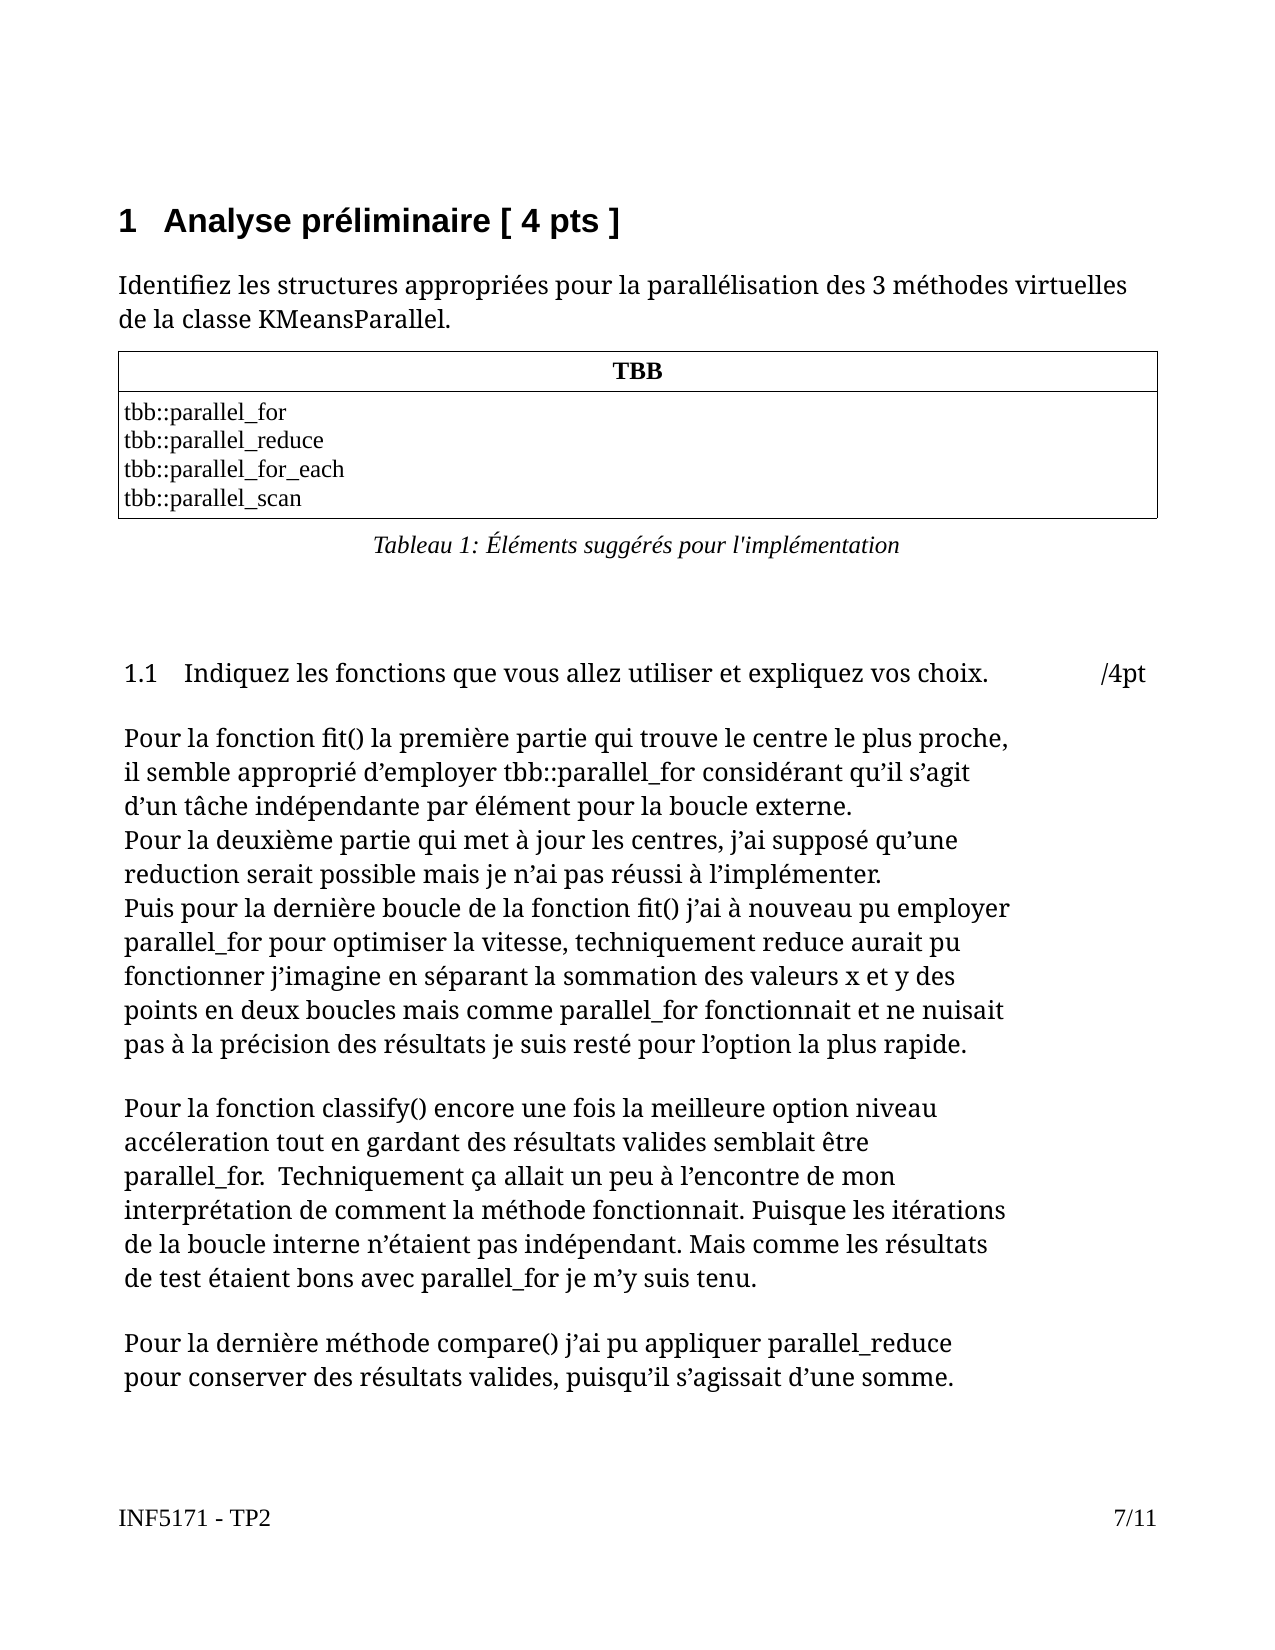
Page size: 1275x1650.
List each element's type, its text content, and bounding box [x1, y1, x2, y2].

subtitle Analyse préliminaire [ 4 pts ] [118, 201, 1157, 240]
table_header /4pt [1089, 635, 1157, 1414]
table_header [1020, 635, 1088, 1414]
text Identifiez les structures appropriées pour la parallélisation des 3 méthodes virtuelles de la classe KMeansParallel. [118, 267, 1157, 336]
table_header Indiquez les fonctions que vous allez utiliser et expliquez vos choix. Pour la fonction fit() la première partie qui trouve le centre le plus proche, il semble approprié d’employer tbb::parallel_for considérant qu’il s’agit d’un tâche indépendante par élément pour la boucle externe. Pour la deuxième partie qui met à jour les centres, j’ai supposé qu’une reduction serait possible mais je n’ai pas réussi à l’implémenter. Puis pour la dernière boucle de la fonction fit() j’ai à nouveau pu employer parallel_for pour optimiser la vitesse, techniquement reduce aurait pu fonctionner j’imagine en séparant la sommation des valeurs x et y des points en deux boucles mais comme parallel_for fonctionnait et ne nuisait pas à la précision des résultats je suis resté pour l’option la plus rapide. Pour la fonction classify() encore une fois la meilleure option niveau accéleration tout en gardant des résultats valides semblait être parallel_for. Techniquement ça allait un peu à l’encontre de mon interprétation de comment la méthode fonctionnait. Puisque les itérations de la boucle interne n’étaient pas indépendant. Mais comme les résultats de test étaient bons avec parallel_for je m’y suis tenu. Pour la dernière méthode compare() j’ai pu appliquer parallel_reduce pour conserver des résultats valides, puisqu’il s’agissait d’une somme. [118, 635, 1019, 1414]
text Tableau 1: Éléments suggérés pour l'implémentation [118, 530, 1157, 559]
table_header TBB [119, 352, 1157, 391]
table_cell tbb::parallel_for tbb::parallel_reduce tbb::parallel_for_each tbb::parallel_scan [119, 392, 1157, 517]
